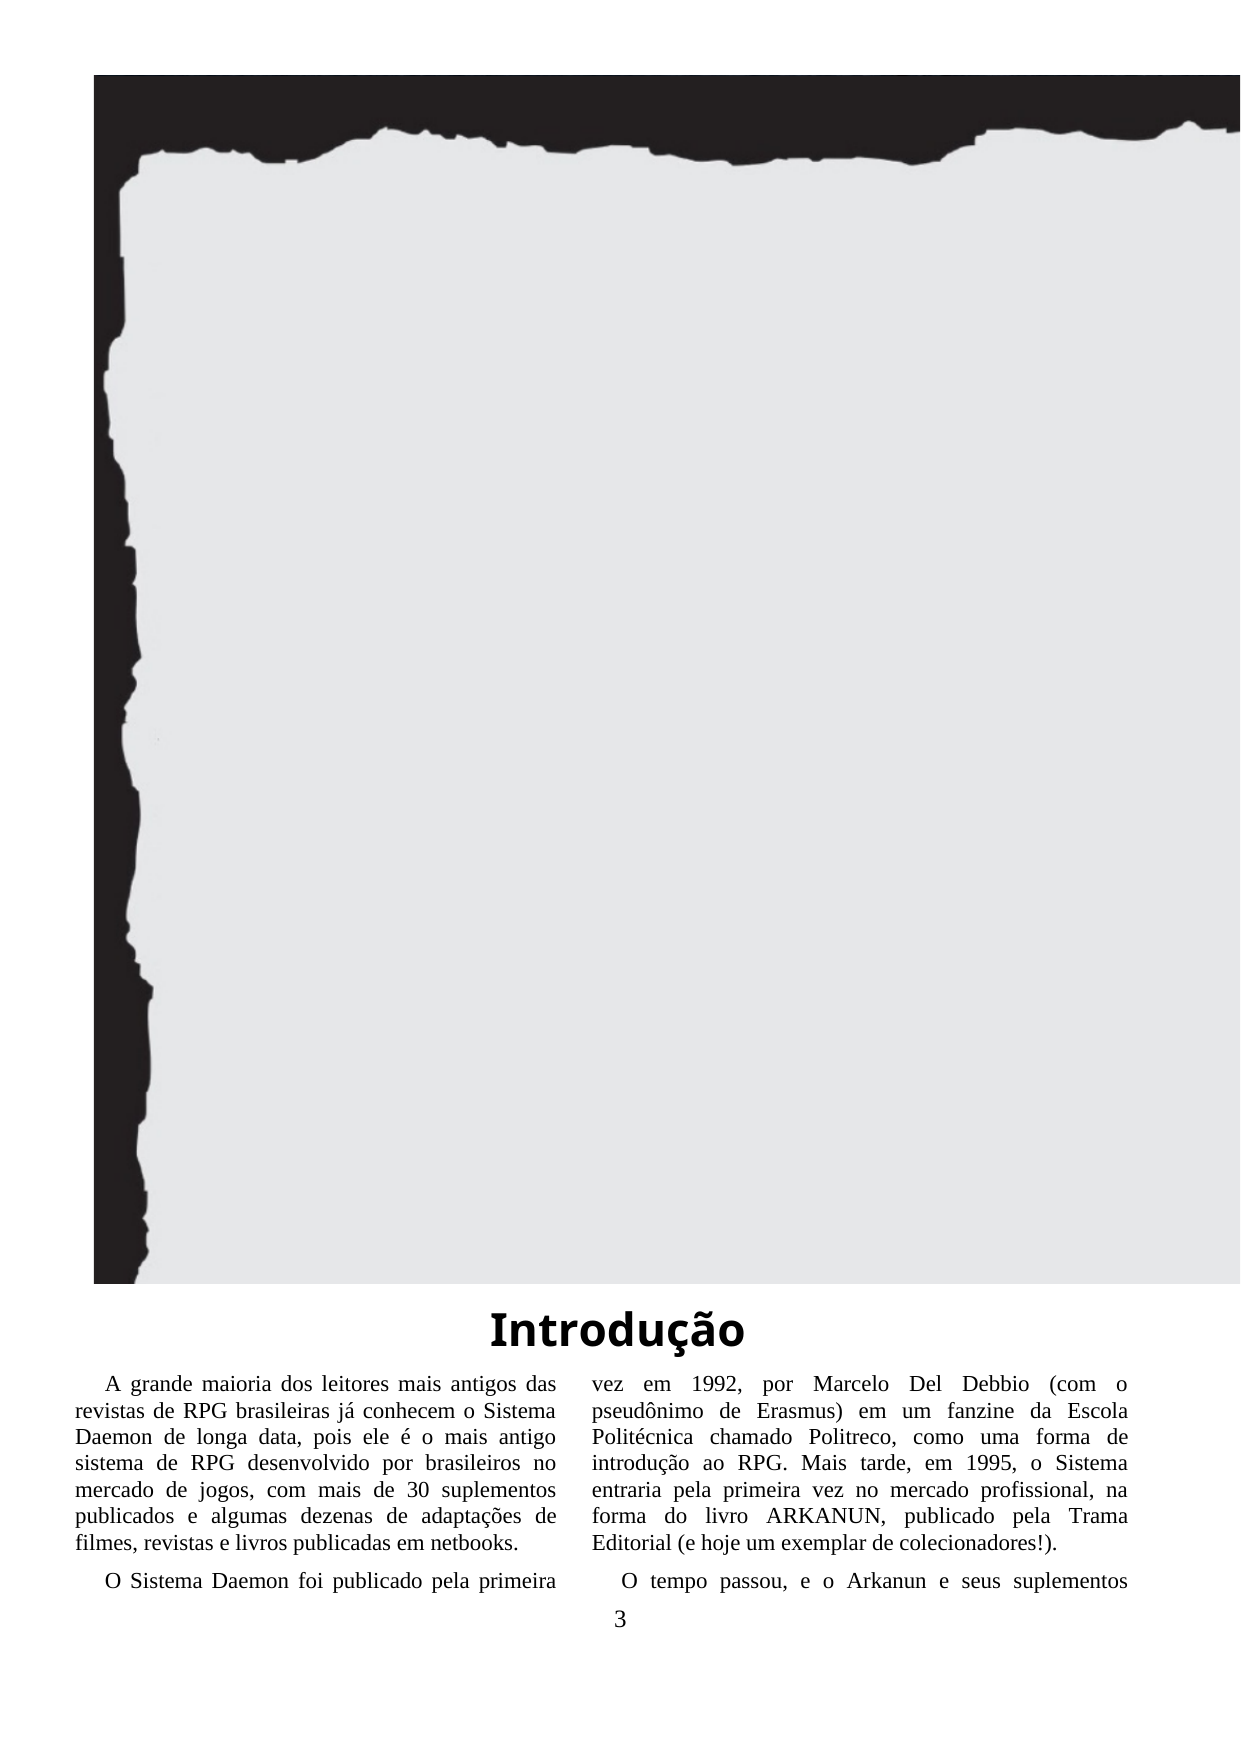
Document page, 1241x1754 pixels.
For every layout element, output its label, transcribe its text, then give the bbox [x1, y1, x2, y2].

text O tempo passou, e o Arkanun e seus suplementos [592, 1567, 1129, 1593]
text O Sistema Daemon foi publicado pela primeira vez em 1992, por Marcelo Del Debbio (com o pseudônimo de Erasmus) em um fanzine da Escola Politécnica chamado Politreco, como uma forma de introdução ao RPG. Mais tarde, em 1995, o Sistema entraria pela primeira vez no mercado profissional, na forma do livro ARKANUN, publicado pela Trama Editorial (e hoje um exemplar de colecionadores!). [75, 1567, 557, 1593]
picture [93, 75, 1241, 1284]
text A grande maioria dos leitores mais antigos das revistas de RPG brasileiras já conhecem o Sistema Daemon de longa data, pois ele é o mais antigo sistema de RPG desenvolvido por brasileiros no mercado de jogos, com mais de 30 suplementos publicados e algumas dezenas de adaptações de filmes, revistas e livros publicadas em netbooks. [75, 1283, 557, 1555]
text O Sistema Daemon foi publicado pela primeira vez em 1992, por Marcelo Del Debbio (com o pseudônimo de Erasmus) em um fanzine da Escola Politécnica chamado Politreco, como uma forma de introdução ao RPG. Mais tarde, em 1995, o Sistema entraria pela primeira vez no mercado profissional, na forma do livro ARKANUN, publicado pela Trama Editorial (e hoje um exemplar de colecionadores!). [592, 1284, 1129, 1555]
